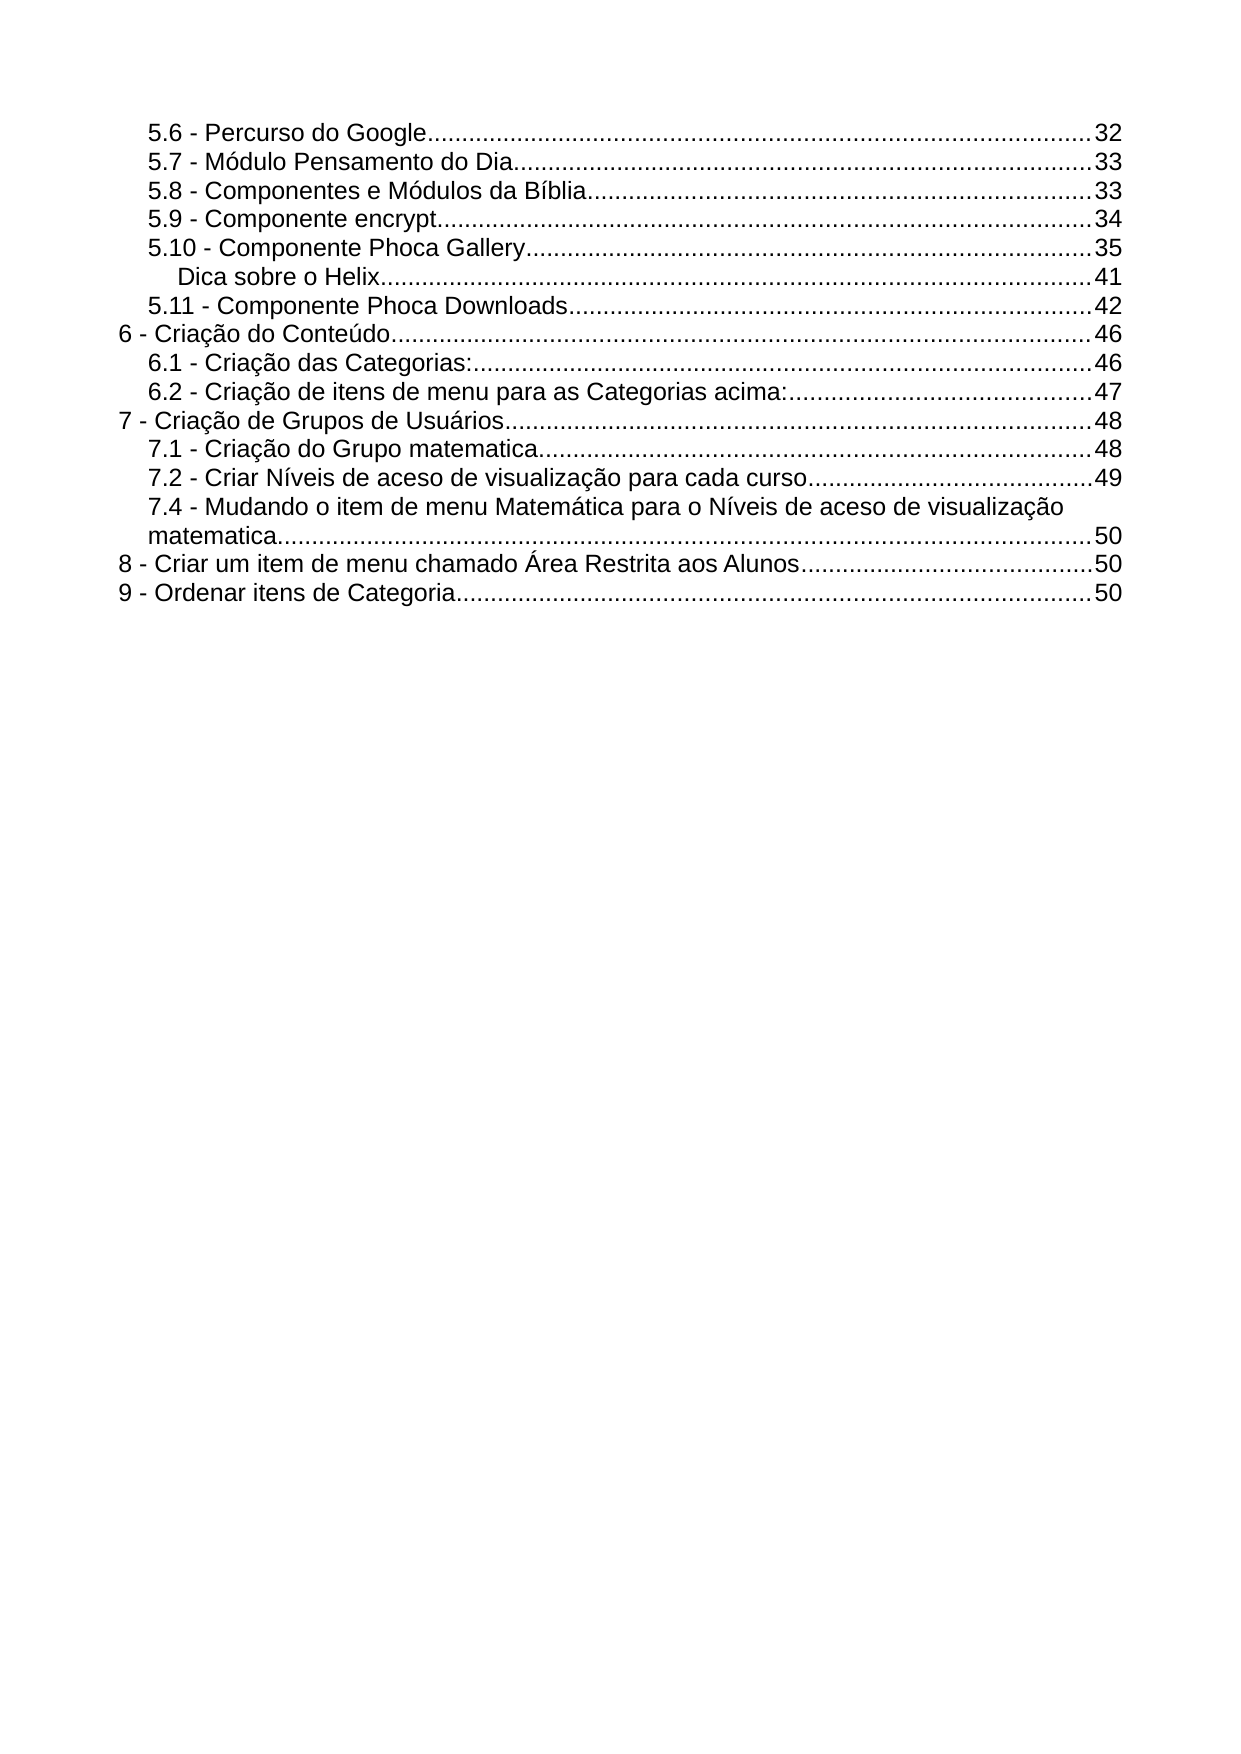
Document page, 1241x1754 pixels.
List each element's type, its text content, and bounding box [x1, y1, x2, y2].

text 5.7 - Módulo Pensamento do Dia 33 [148, 147, 1122, 176]
text 7.4 - Mudando o item de menu Matemática para o Níveis de aceso de visualização matematica 50 [148, 492, 1122, 549]
text 5.8 - Componentes e Módulos da Bíblia 33 [148, 176, 1122, 204]
text 6.2 - Criação de itens de menu para as Categorias acima: 47 [148, 377, 1122, 406]
text 7.1 - Criação do Grupo matematica 48 [148, 434, 1122, 463]
text 9 - Ordenar itens de Categoria 50 [118, 578, 1122, 607]
text 5.9 - Componente encrypt 34 [148, 204, 1122, 233]
text 5.11 - Componente Phoca Downloads 42 [148, 291, 1122, 319]
text Dica sobre o Helix 41 [177, 262, 1122, 291]
text 6 - Criação do Conteúdo 46 [118, 319, 1122, 348]
text 8 - Criar um item de menu chamado Área Restrita aos Alunos 50 [118, 549, 1122, 578]
text 5.10 - Componente Phoca Gallery 35 [148, 233, 1122, 262]
text 6.1 - Criação das Categorias: 46 [148, 348, 1122, 377]
text 5.6 - Percurso do Google 32 [148, 118, 1122, 147]
text 7.2 - Criar Níveis de aceso de visualização para cada curso 49 [148, 463, 1122, 492]
text 7 - Criação de Grupos de Usuários 48 [118, 406, 1122, 434]
